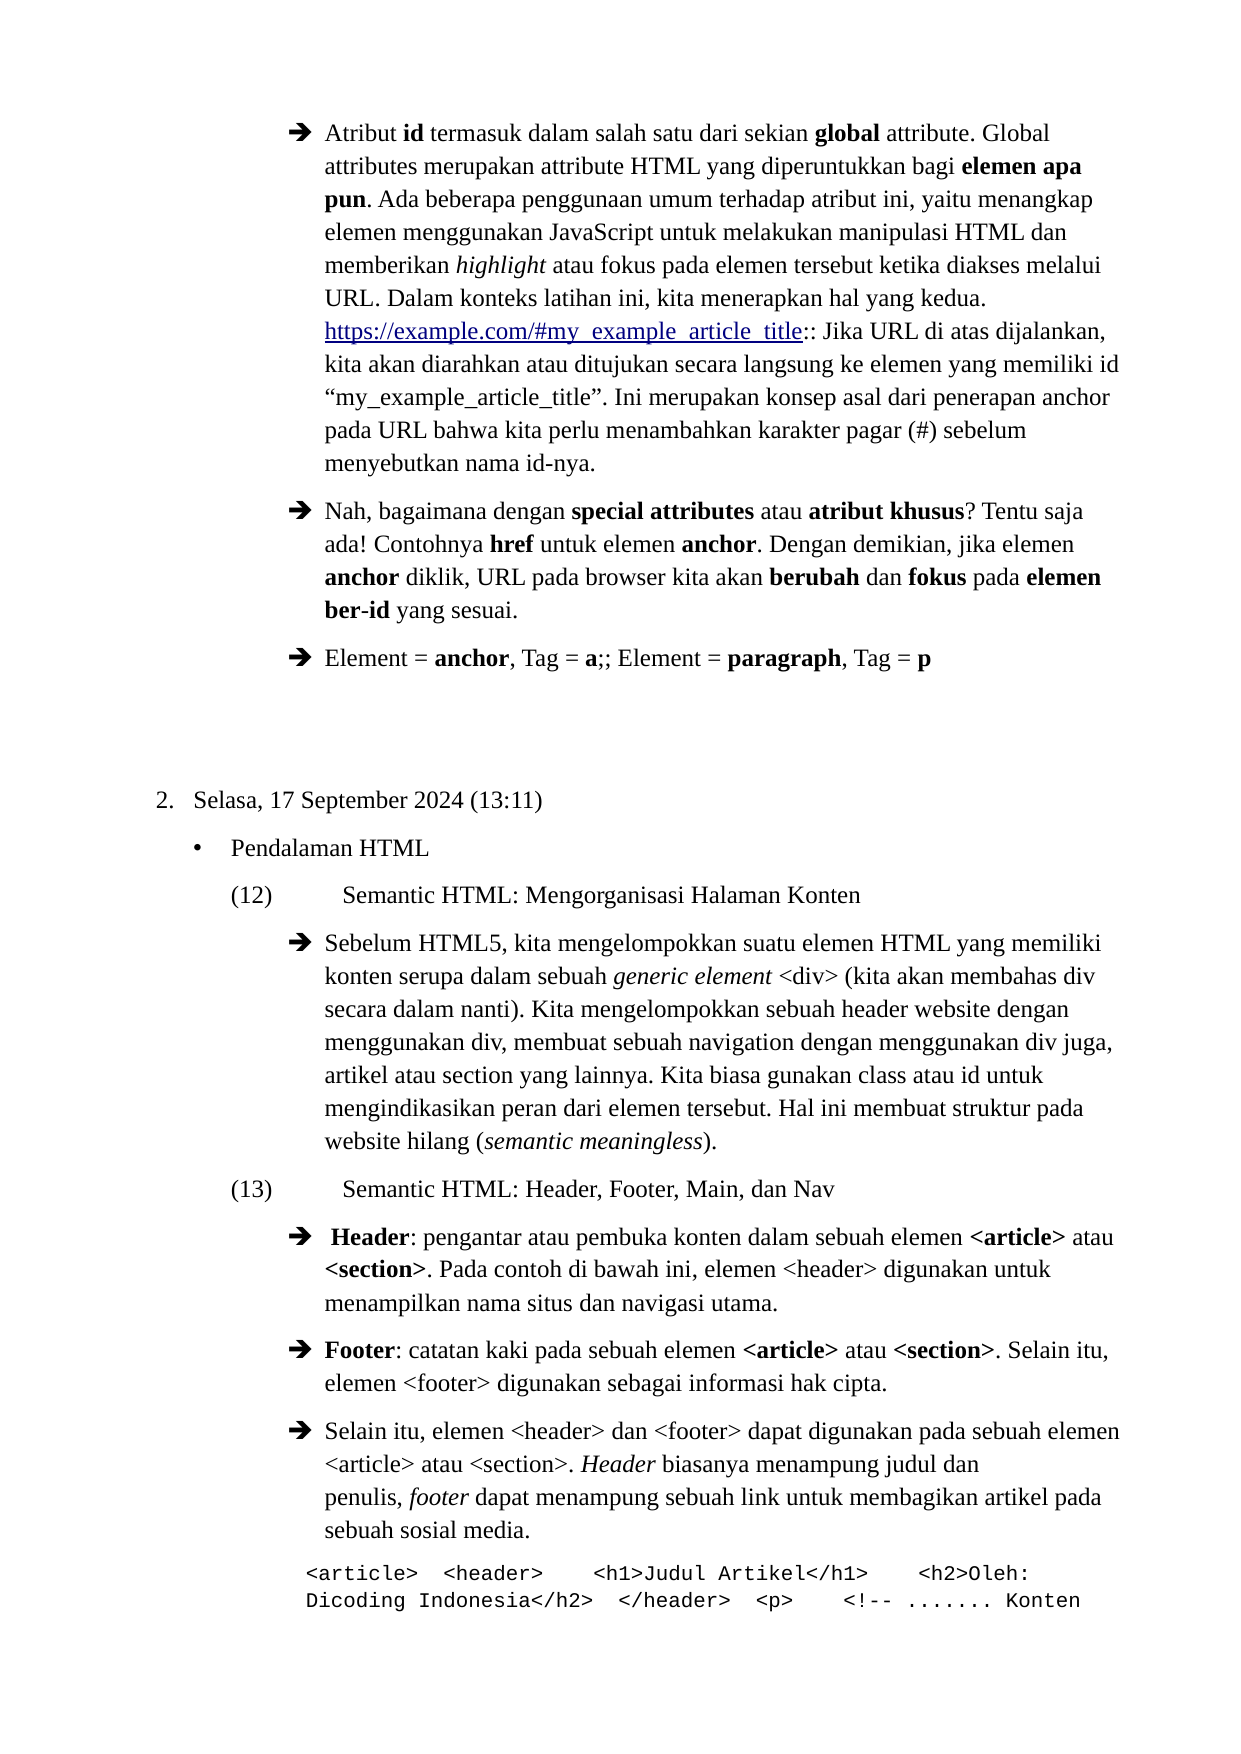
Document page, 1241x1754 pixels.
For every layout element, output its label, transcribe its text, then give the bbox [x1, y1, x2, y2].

list Footer: catatan kaki pada sebuah elemen <article> atau <section>. Selain itu, elemen <footer> digunakan sebagai informasi hak cipta. [287, 1335, 1122, 1397]
list Semantic HTML: Header, Footer, Main, dan Nav [231, 1174, 1122, 1203]
list Pendalaman HTML [193, 833, 1122, 862]
list <article> <header> <h1>Judul Artikel</h1> <h2>Oleh: Dicoding Indonesia</h2> </header> <p> <!-- ....... Konten [268, 1562, 1122, 1613]
list Atribut id termasuk dalam salah satu dari sekian global attribute. Global attributes merupakan attribute HTML yang diperuntukkan bagi elemen apa pun. Ada beberapa penggunaan umum terhadap atribut ini, yaitu menangkap elemen menggunakan JavaScript untuk melakukan manipulasi HTML dan memberikan highlight atau fokus pada elemen tersebut ketika diakses melalui URL. Dalam konteks latihan ini, kita menerapkan hal yang kedua. https://example.com/#my_example_article_title:: Jika URL di atas dijalankan, kita akan diarahkan atau ditujukan secara langsung ke elemen yang memiliki id “my_example_article_title”. Ini merupakan konsep asal dari penerapan anchor pada URL bahwa kita perlu menambahkan karakter pagar (#) sebelum menyebutkan nama id-nya. [287, 118, 1122, 477]
list Selasa, 17 September 2024 (13:11) [156, 785, 1122, 814]
list Nah, bagaimana dengan special attributes atau atribut khusus? Tentu saja ada! Contohnya href untuk elemen anchor. Dengan demikian, jika elemen anchor diklik, URL pada browser kita akan berubah dan fokus pada elemen ber-id yang sesuai. [287, 496, 1122, 624]
list Selain itu, elemen <header> dan <footer> dapat digunakan pada sebuah elemen <article> atau <section>. Header biasanya menampung judul dan penulis, footer dapat menampung sebuah link untuk membagikan artikel pada sebuah sosial media. [287, 1416, 1122, 1544]
list Element = anchor, Tag = a;; Element = paragraph, Tag = p [287, 643, 1122, 671]
list Header: pengantar atau pembuka konten dalam sebuah elemen <article> atau <section>. Pada contoh di bawah ini, elemen <header> digunakan untuk menampilkan nama situs dan navigasi utama. [287, 1222, 1122, 1316]
list Sebelum HTML5, kita mengelompokkan suatu elemen HTML yang memiliki konten serupa dalam sebuah generic element <div> (kita akan membahas div secara dalam nanti). Kita mengelompokkan sebuah header website dengan menggunakan div, membuat sebuah navigation dengan menggunakan div juga, artikel atau section yang lainnya. Kita biasa gunakan class atau id untuk mengindikasikan peran dari elemen tersebut. Hal ini membuat struktur pada website hilang (semantic meaningless). [287, 928, 1122, 1155]
list Semantic HTML: Mengorganisasi Halaman Konten [231, 881, 1122, 909]
